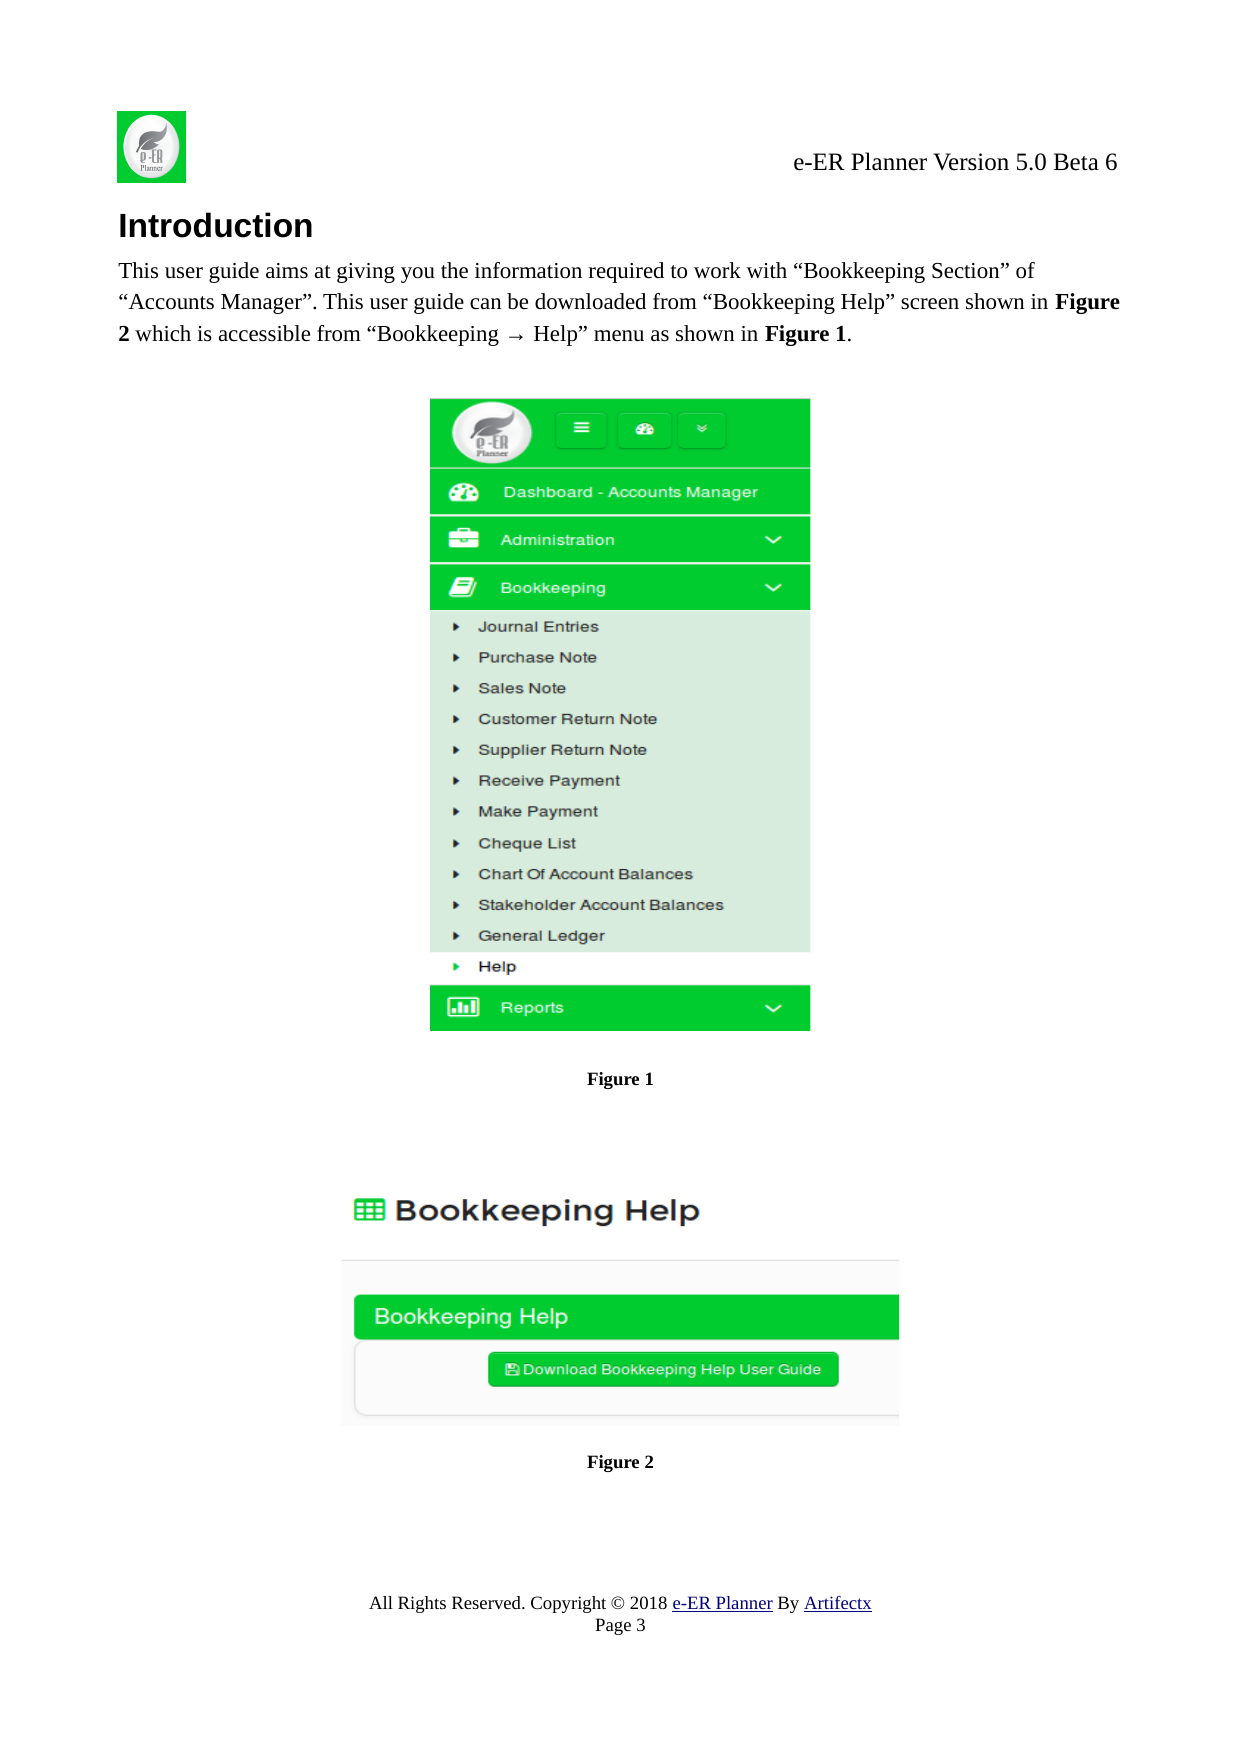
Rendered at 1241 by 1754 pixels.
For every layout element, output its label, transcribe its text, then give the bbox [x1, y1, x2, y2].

text Figure 1 [118, 1067, 1122, 1089]
text This user guide aims at giving you the information required to work with “Bookkeeping Section” of “Accounts Manager”. This user guide can be downloaded from “Bookkeeping Help” screen shown in Figure 2 which is accessible from “Bookkeeping → Help” menu as shown in Figure 1. [118, 257, 1122, 346]
subtitle Introduction [118, 206, 1122, 244]
text Figure 2 [118, 1451, 1122, 1473]
picture [117, 111, 186, 183]
picture [341, 1188, 900, 1426]
picture [430, 398, 811, 1031]
